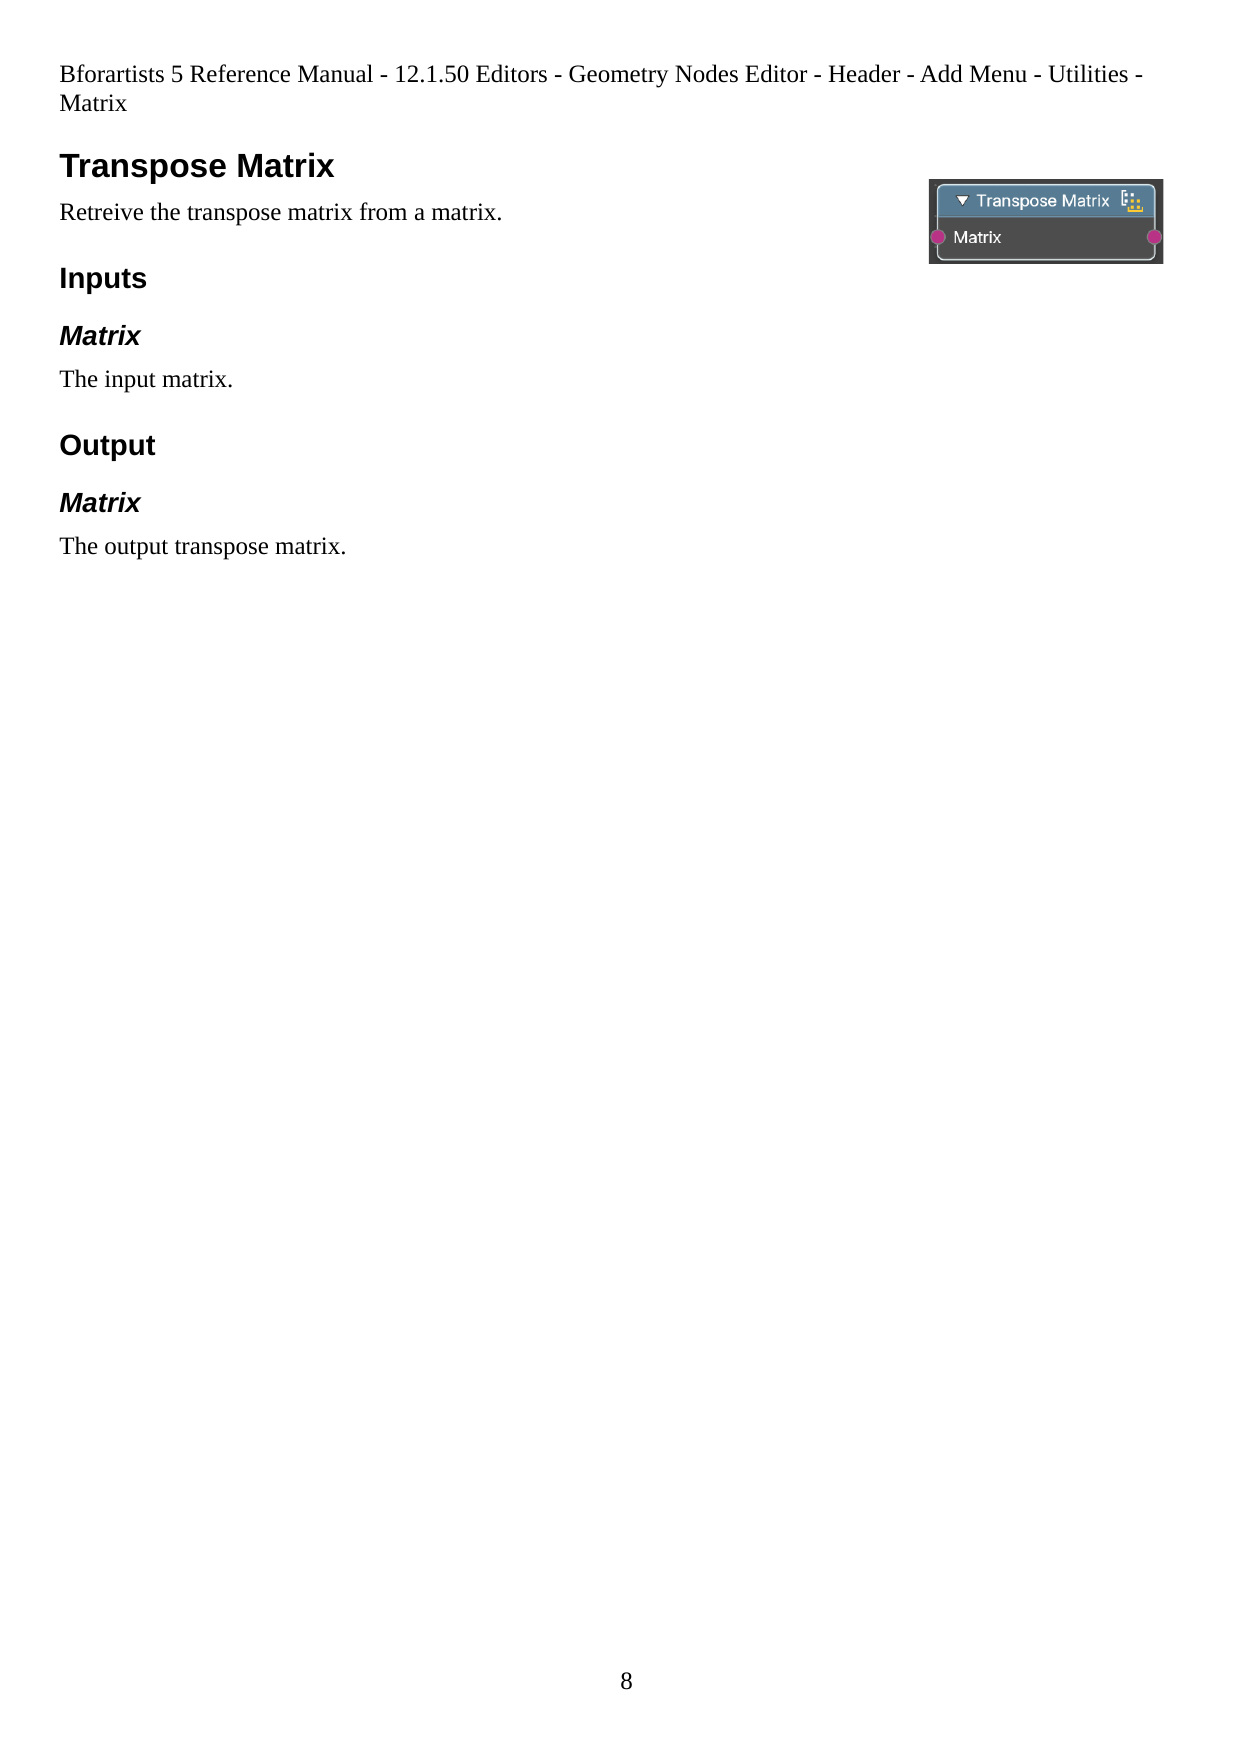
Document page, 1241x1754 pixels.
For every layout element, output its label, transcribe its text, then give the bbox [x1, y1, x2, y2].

picture [928, 179, 1164, 264]
text The output transpose matrix. [59, 531, 1181, 559]
subtitle Matrix [59, 319, 1181, 351]
subtitle Output [59, 428, 1181, 461]
text The input matrix. [59, 364, 1181, 393]
subtitle Matrix [59, 486, 1181, 518]
subtitle Inputs [59, 261, 1181, 294]
subtitle Transpose Matrix [59, 146, 1181, 185]
text Retreive the transpose matrix from a matrix. [59, 197, 928, 226]
